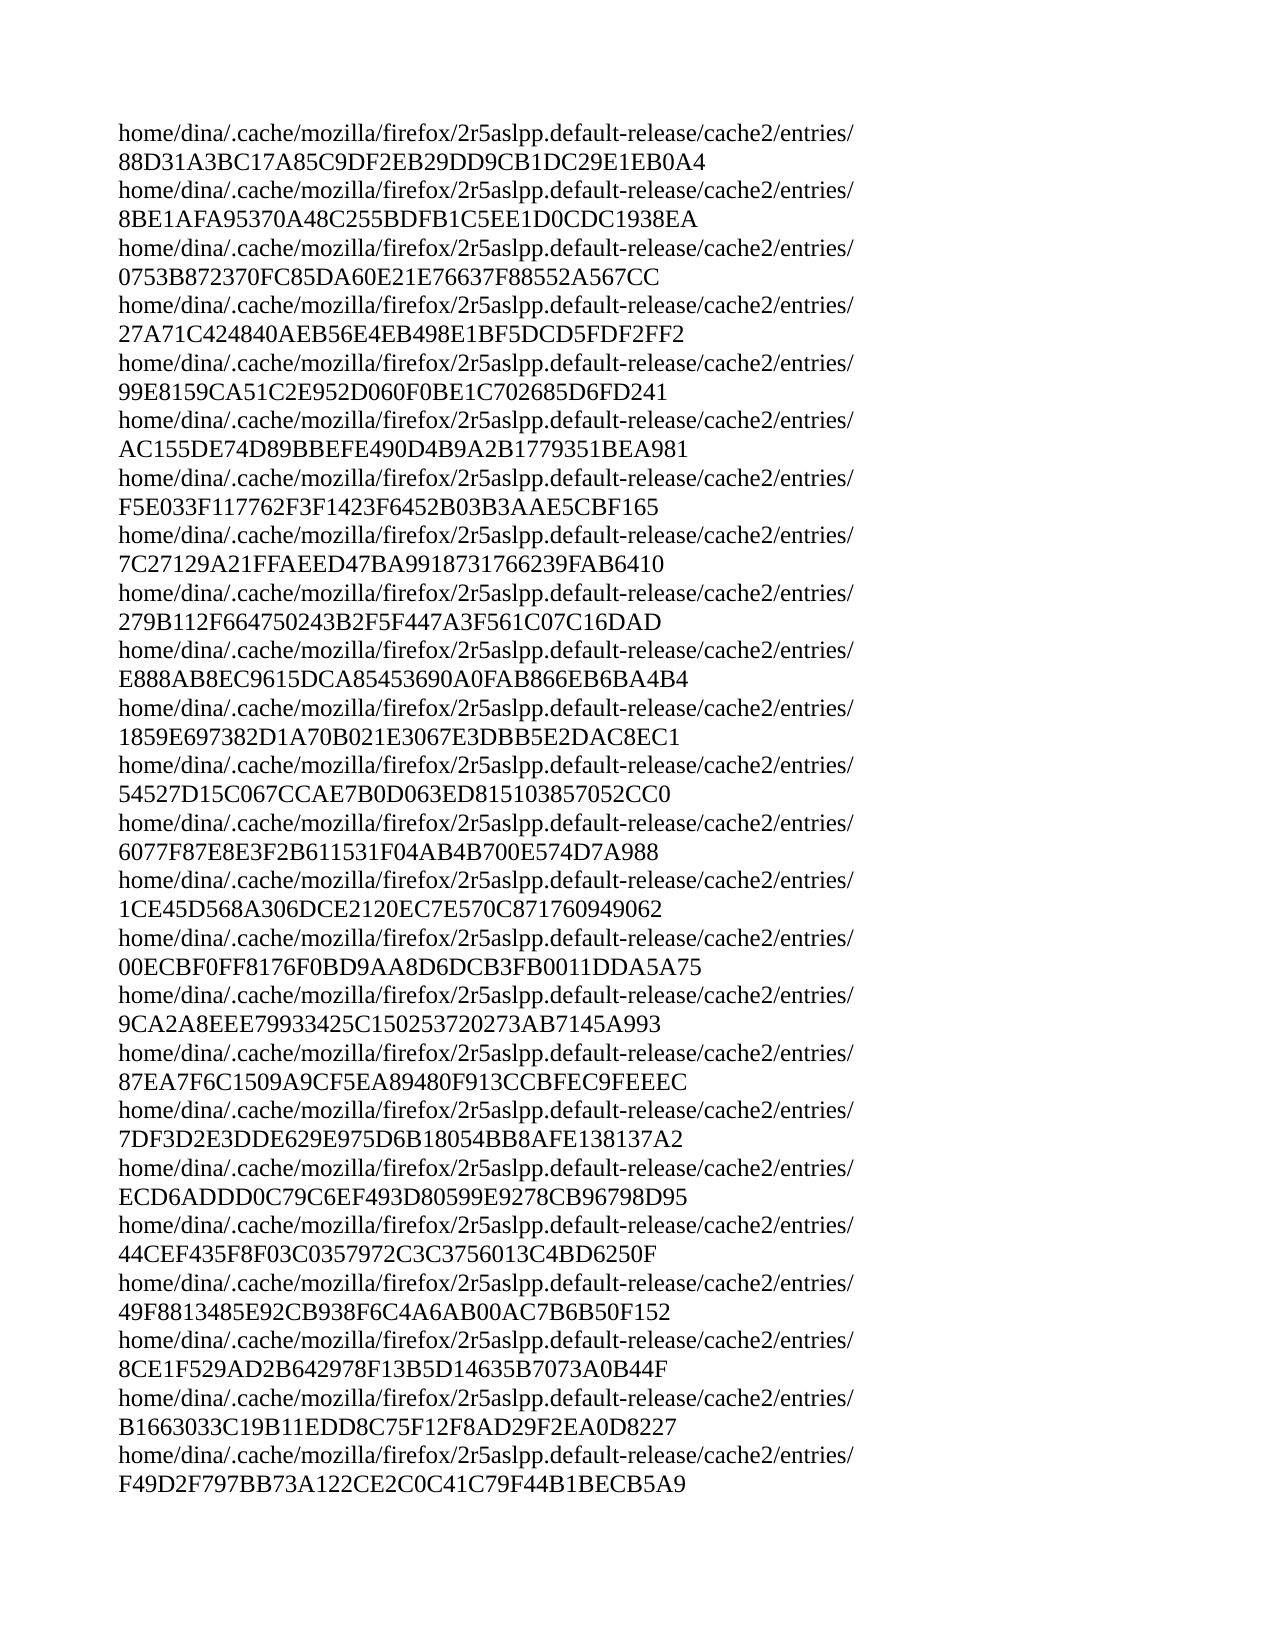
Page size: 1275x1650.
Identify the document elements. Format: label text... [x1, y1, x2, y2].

text home/dina/.cache/mozilla/firefox/2r5aslpp.default-release/cache2/entries/7C27129A21FFAEED47BA9918731766239FAB6410 [118, 521, 1157, 578]
text home/dina/.cache/mozilla/firefox/2r5aslpp.default-release/cache2/entries/1859E697382D1A70B021E3067E3DBB5E2DAC8EC1 [118, 693, 1157, 751]
text home/dina/.cache/mozilla/firefox/2r5aslpp.default-release/cache2/entries/F5E033F117762F3F1423F6452B03B3AAE5CBF165 [118, 463, 1157, 521]
text home/dina/.cache/mozilla/firefox/2r5aslpp.default-release/cache2/entries/99E8159CA51C2E952D060F0BE1C702685D6FD241 [118, 348, 1157, 406]
text home/dina/.cache/mozilla/firefox/2r5aslpp.default-release/cache2/entries/B1663033C19B11EDD8C75F12F8AD29F2EA0D8227 [118, 1383, 1157, 1441]
text home/dina/.cache/mozilla/firefox/2r5aslpp.default-release/cache2/entries/6077F87E8E3F2B611531F04AB4B700E574D7A988 [118, 808, 1157, 866]
text home/dina/.cache/mozilla/firefox/2r5aslpp.default-release/cache2/entries/E888AB8EC9615DCA85453690A0FAB866EB6BA4B4 [118, 636, 1157, 693]
text home/dina/.cache/mozilla/firefox/2r5aslpp.default-release/cache2/entries/1CE45D568A306DCE2120EC7E570C871760949062 [118, 866, 1157, 923]
text home/dina/.cache/mozilla/firefox/2r5aslpp.default-release/cache2/entries/54527D15C067CCAE7B0D063ED815103857052CC0 [118, 751, 1157, 808]
text home/dina/.cache/mozilla/firefox/2r5aslpp.default-release/cache2/entries/44CEF435F8F03C0357972C3C3756013C4BD6250F [118, 1211, 1157, 1268]
text home/dina/.cache/mozilla/firefox/2r5aslpp.default-release/cache2/entries/7DF3D2E3DDE629E975D6B18054BB8AFE138137A2 [118, 1096, 1157, 1153]
text home/dina/.cache/mozilla/firefox/2r5aslpp.default-release/cache2/entries/8CE1F529AD2B642978F13B5D14635B7073A0B44F [118, 1326, 1157, 1383]
text home/dina/.cache/mozilla/firefox/2r5aslpp.default-release/cache2/entries/88D31A3BC17A85C9DF2EB29DD9CB1DC29E1EB0A4 [118, 118, 1157, 176]
text home/dina/.cache/mozilla/firefox/2r5aslpp.default-release/cache2/entries/49F8813485E92CB938F6C4A6AB00AC7B6B50F152 [118, 1268, 1157, 1326]
text home/dina/.cache/mozilla/firefox/2r5aslpp.default-release/cache2/entries/8BE1AFA95370A48C255BDFB1C5EE1D0CDC1938EA [118, 176, 1157, 233]
text home/dina/.cache/mozilla/firefox/2r5aslpp.default-release/cache2/entries/ECD6ADDD0C79C6EF493D80599E9278CB96798D95 [118, 1153, 1157, 1211]
text home/dina/.cache/mozilla/firefox/2r5aslpp.default-release/cache2/entries/9CA2A8EEE79933425C150253720273AB7145A993 [118, 981, 1157, 1038]
text home/dina/.cache/mozilla/firefox/2r5aslpp.default-release/cache2/entries/F49D2F797BB73A122CE2C0C41C79F44B1BECB5A9 [118, 1441, 1157, 1498]
text home/dina/.cache/mozilla/firefox/2r5aslpp.default-release/cache2/entries/AC155DE74D89BBEFE490D4B9A2B1779351BEA981 [118, 406, 1157, 463]
text home/dina/.cache/mozilla/firefox/2r5aslpp.default-release/cache2/entries/0753B872370FC85DA60E21E76637F88552A567CC [118, 233, 1157, 291]
text home/dina/.cache/mozilla/firefox/2r5aslpp.default-release/cache2/entries/87EA7F6C1509A9CF5EA89480F913CCBFEC9FEEEC [118, 1038, 1157, 1096]
text home/dina/.cache/mozilla/firefox/2r5aslpp.default-release/cache2/entries/279B112F664750243B2F5F447A3F561C07C16DAD [118, 578, 1157, 636]
text home/dina/.cache/mozilla/firefox/2r5aslpp.default-release/cache2/entries/00ECBF0FF8176F0BD9AA8D6DCB3FB0011DDA5A75 [118, 923, 1157, 981]
text home/dina/.cache/mozilla/firefox/2r5aslpp.default-release/cache2/entries/27A71C424840AEB56E4EB498E1BF5DCD5FDF2FF2 [118, 291, 1157, 348]
